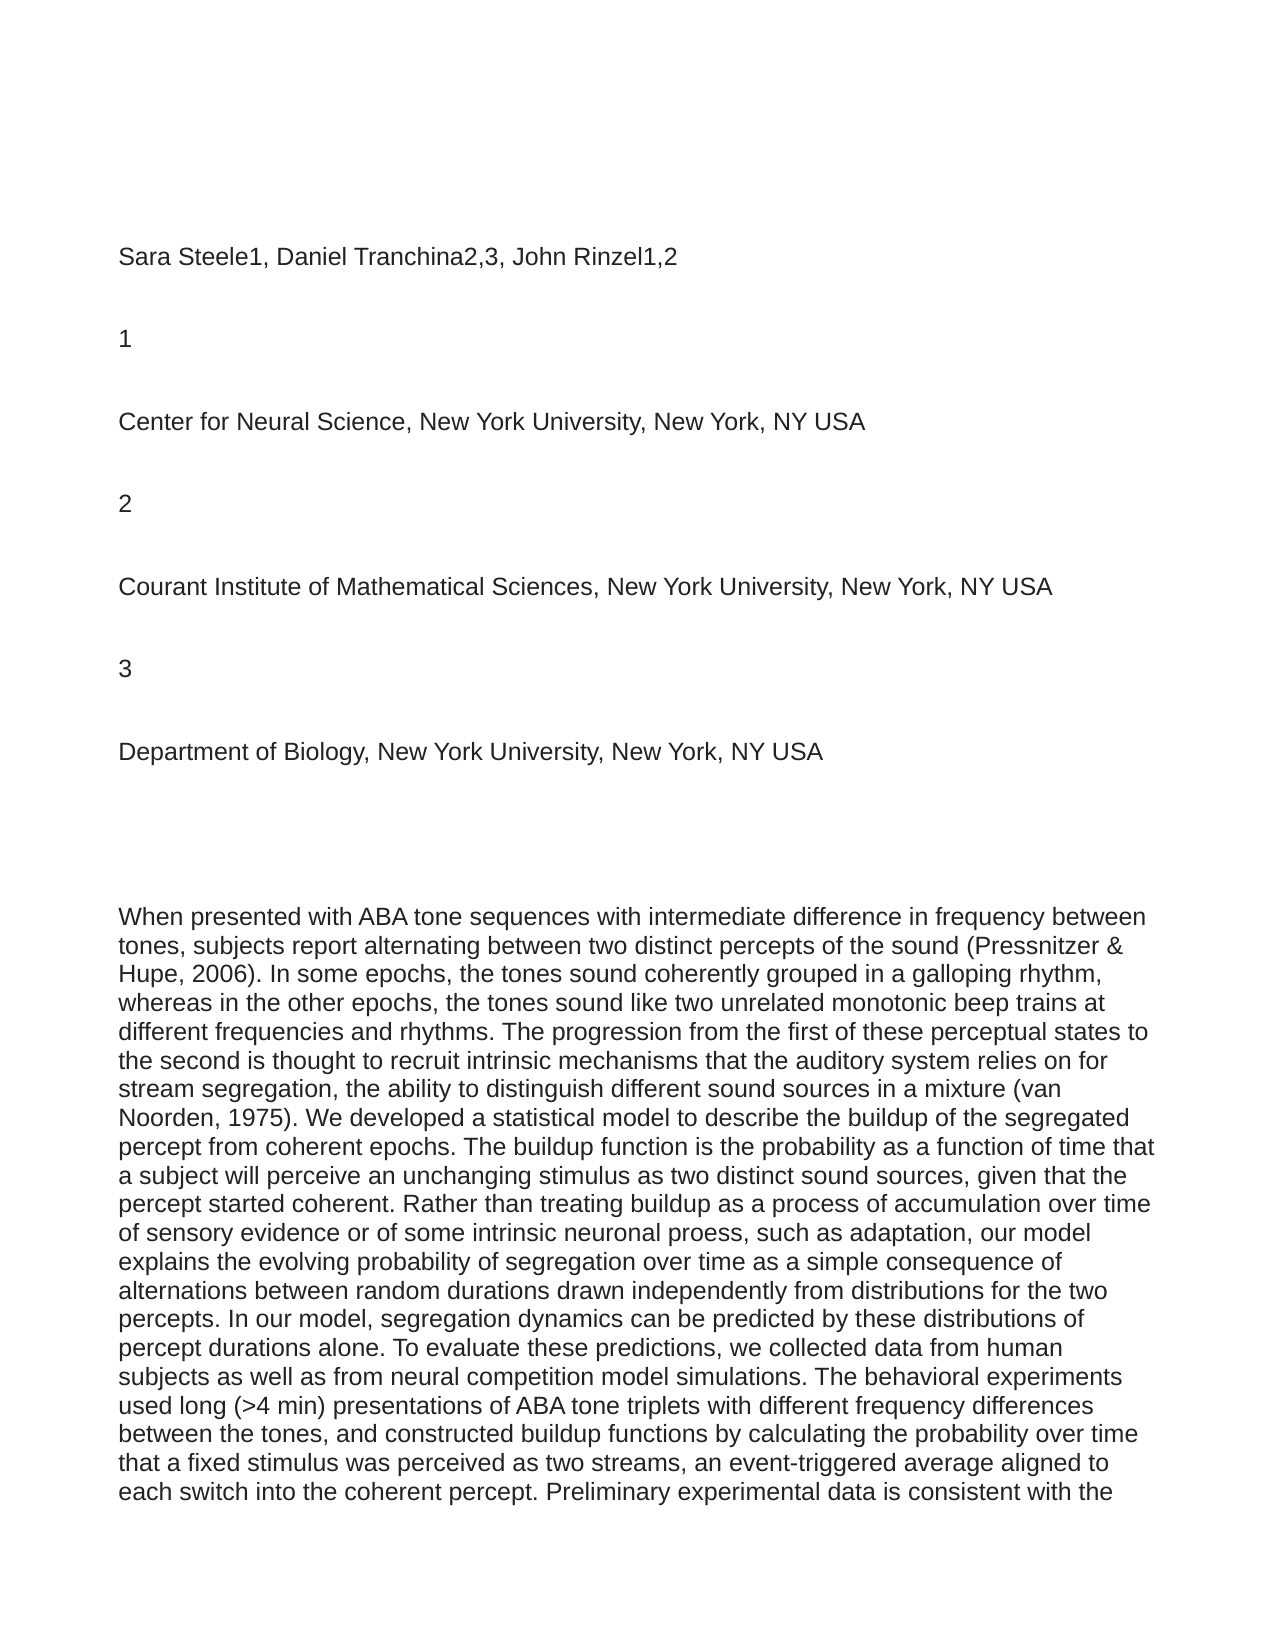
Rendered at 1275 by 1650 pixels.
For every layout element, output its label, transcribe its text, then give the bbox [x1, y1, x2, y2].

text Center for Neural Science, New York University, New York, NY USA [118, 407, 1157, 436]
text Sara Steele1, Daniel Tranchina2,3, John Rinzel1,2 [118, 242, 1157, 271]
text 2 [118, 489, 1157, 518]
text Department of Biology, New York University, New York, NY USA [118, 737, 1157, 766]
text 3 [118, 654, 1157, 683]
text Courant Institute of Mathematical Sciences, New York University, New York, NY USA [118, 572, 1157, 601]
text 1 [118, 324, 1157, 353]
text When presented with ABA tone sequences with intermediate difference in frequency between tones, subjects report alternating between two distinct percepts of the sound (Pressnitzer & Hupe, 2006). In some epochs, the tones sound coherently grouped in a galloping rhythm, whereas in the other epochs, the tones sound like two unrelated monotonic beep trains at different frequencies and rhythms. The progression from the first of these perceptual states to the second is thought to recruit intrinsic mechanisms that the auditory system relies on for stream segregation, the ability to distinguish different sound sources in a mixture (van Noorden, 1975). We developed a statistical model to describe the buildup of the segregated percept from coherent epochs. The buildup function is the probability as a function of time that a subject will perceive an unchanging stimulus as two distinct sound sources, given that the percept started coherent. Rather than treating buildup as a process of accumulation over time of sensory evidence or of some intrinsic neuronal proess, such as adaptation, our model explains the evolving probability of segregation over time as a simple consequence of alternations between random durations drawn independently from distributions for the two percepts. In our model, segregation dynamics can be predicted by these distributions of percept durations alone. To evaluate these predictions, we collected data from human subjects as well as from neural competition model simulations. The behavioral experiments used long (>4 min) presentations of ABA tone triplets with different frequency differences between the tones, and constructed buildup functions by calculating the probability over time that a fixed stimulus was perceived as two streams, an event-triggered average aligned to each switch into the coherent percept. Preliminary experimental data is consistent with the [118, 902, 1157, 1506]
